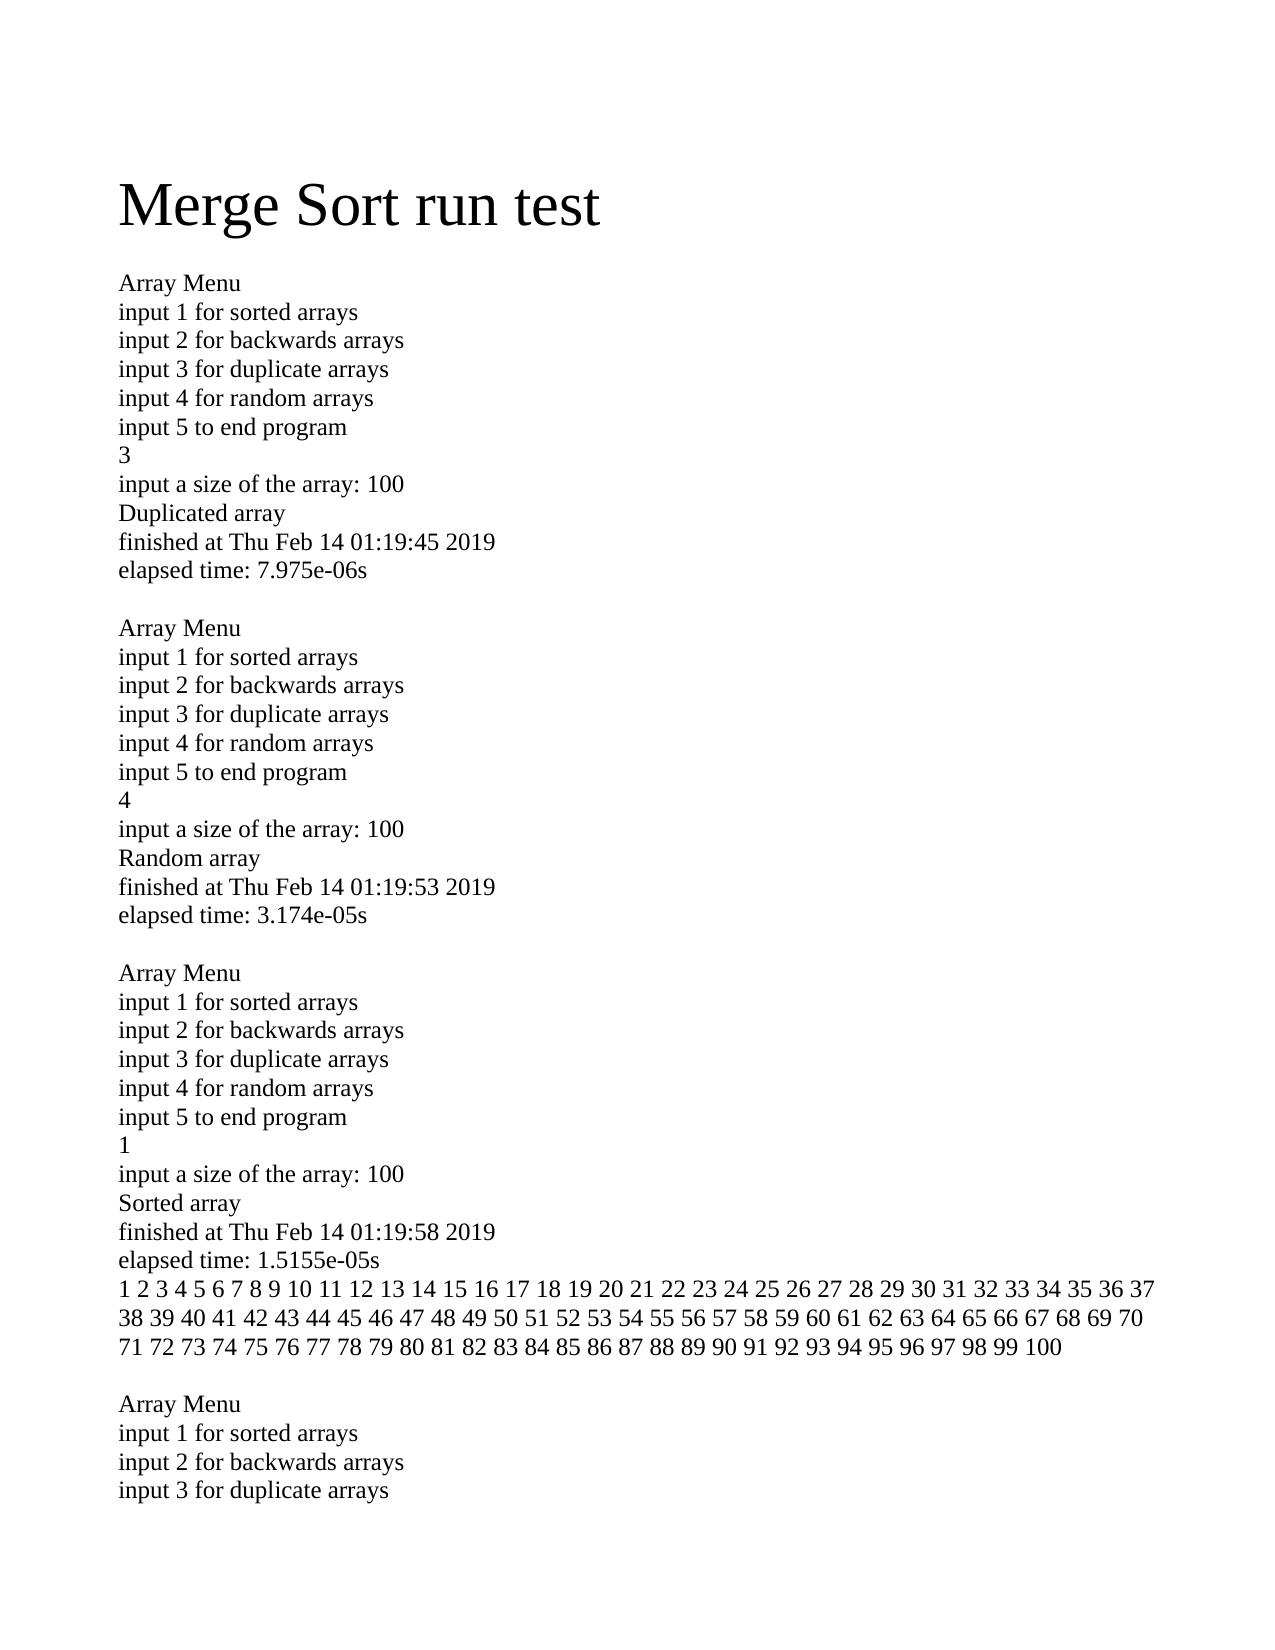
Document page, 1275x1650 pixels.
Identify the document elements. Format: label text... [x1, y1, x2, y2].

text input 1 for sorted arrays [118, 642, 1157, 670]
text input 3 for duplicate arrays [118, 1475, 1157, 1504]
text finished at Thu Feb 14 01:19:45 2019 [118, 527, 1157, 555]
text input 2 for backwards arrays [118, 1015, 1157, 1044]
text input 1 for sorted arrays [118, 297, 1157, 325]
text input 3 for duplicate arrays [118, 699, 1157, 728]
text input 2 for backwards arrays [118, 325, 1157, 354]
text Array Menu [118, 1389, 1157, 1418]
text input 3 for duplicate arrays [118, 1044, 1157, 1073]
text elapsed time: 7.975e-06s [118, 555, 1157, 584]
text finished at Thu Feb 14 01:19:53 2019 [118, 872, 1157, 900]
text input 2 for backwards arrays [118, 1447, 1157, 1475]
text input 3 for duplicate arrays [118, 354, 1157, 383]
text 1 [118, 1130, 1157, 1159]
text input 2 for backwards arrays [118, 670, 1157, 699]
text input 5 to end program [118, 412, 1157, 440]
text Sorted array [118, 1188, 1157, 1217]
text input a size of the array: 100 [118, 469, 1157, 498]
text input a size of the array: 100 [118, 814, 1157, 843]
text 3 [118, 440, 1157, 469]
text input 1 for sorted arrays [118, 987, 1157, 1015]
text finished at Thu Feb 14 01:19:58 2019 [118, 1217, 1157, 1245]
text Random array [118, 843, 1157, 872]
text input 4 for random arrays [118, 728, 1157, 757]
text elapsed time: 3.174e-05s [118, 900, 1157, 929]
text Array Menu [118, 268, 1157, 297]
text input a size of the array: 100 [118, 1159, 1157, 1188]
text Array Menu [118, 613, 1157, 642]
text 1 2 3 4 5 6 7 8 9 10 11 12 13 14 15 16 17 18 19 20 21 22 23 24 25 26 27 28 29 30 31 32 33 34 35 36 37 38 39 40 41 42 43 44 45 46 47 48 49 50 51 52 53 54 55 56 57 58 59 60 61 62 63 64 65 66 67 68 69 70 71 72 73 74 75 76 77 78 79 80 81 82 83 84 85 86 87 88 89 90 91 92 93 94 95 96 97 98 99 100 [118, 1274, 1157, 1360]
text input 4 for random arrays [118, 1073, 1157, 1102]
text input 1 for sorted arrays [118, 1418, 1157, 1447]
text input 4 for random arrays [118, 383, 1157, 412]
text elapsed time: 1.5155e-05s [118, 1245, 1157, 1274]
text Merge Sort run test [118, 167, 1157, 239]
text 4 [118, 785, 1157, 814]
text Duplicated array [118, 498, 1157, 527]
text input 5 to end program [118, 757, 1157, 785]
text Array Menu [118, 958, 1157, 987]
text input 5 to end program [118, 1102, 1157, 1130]
